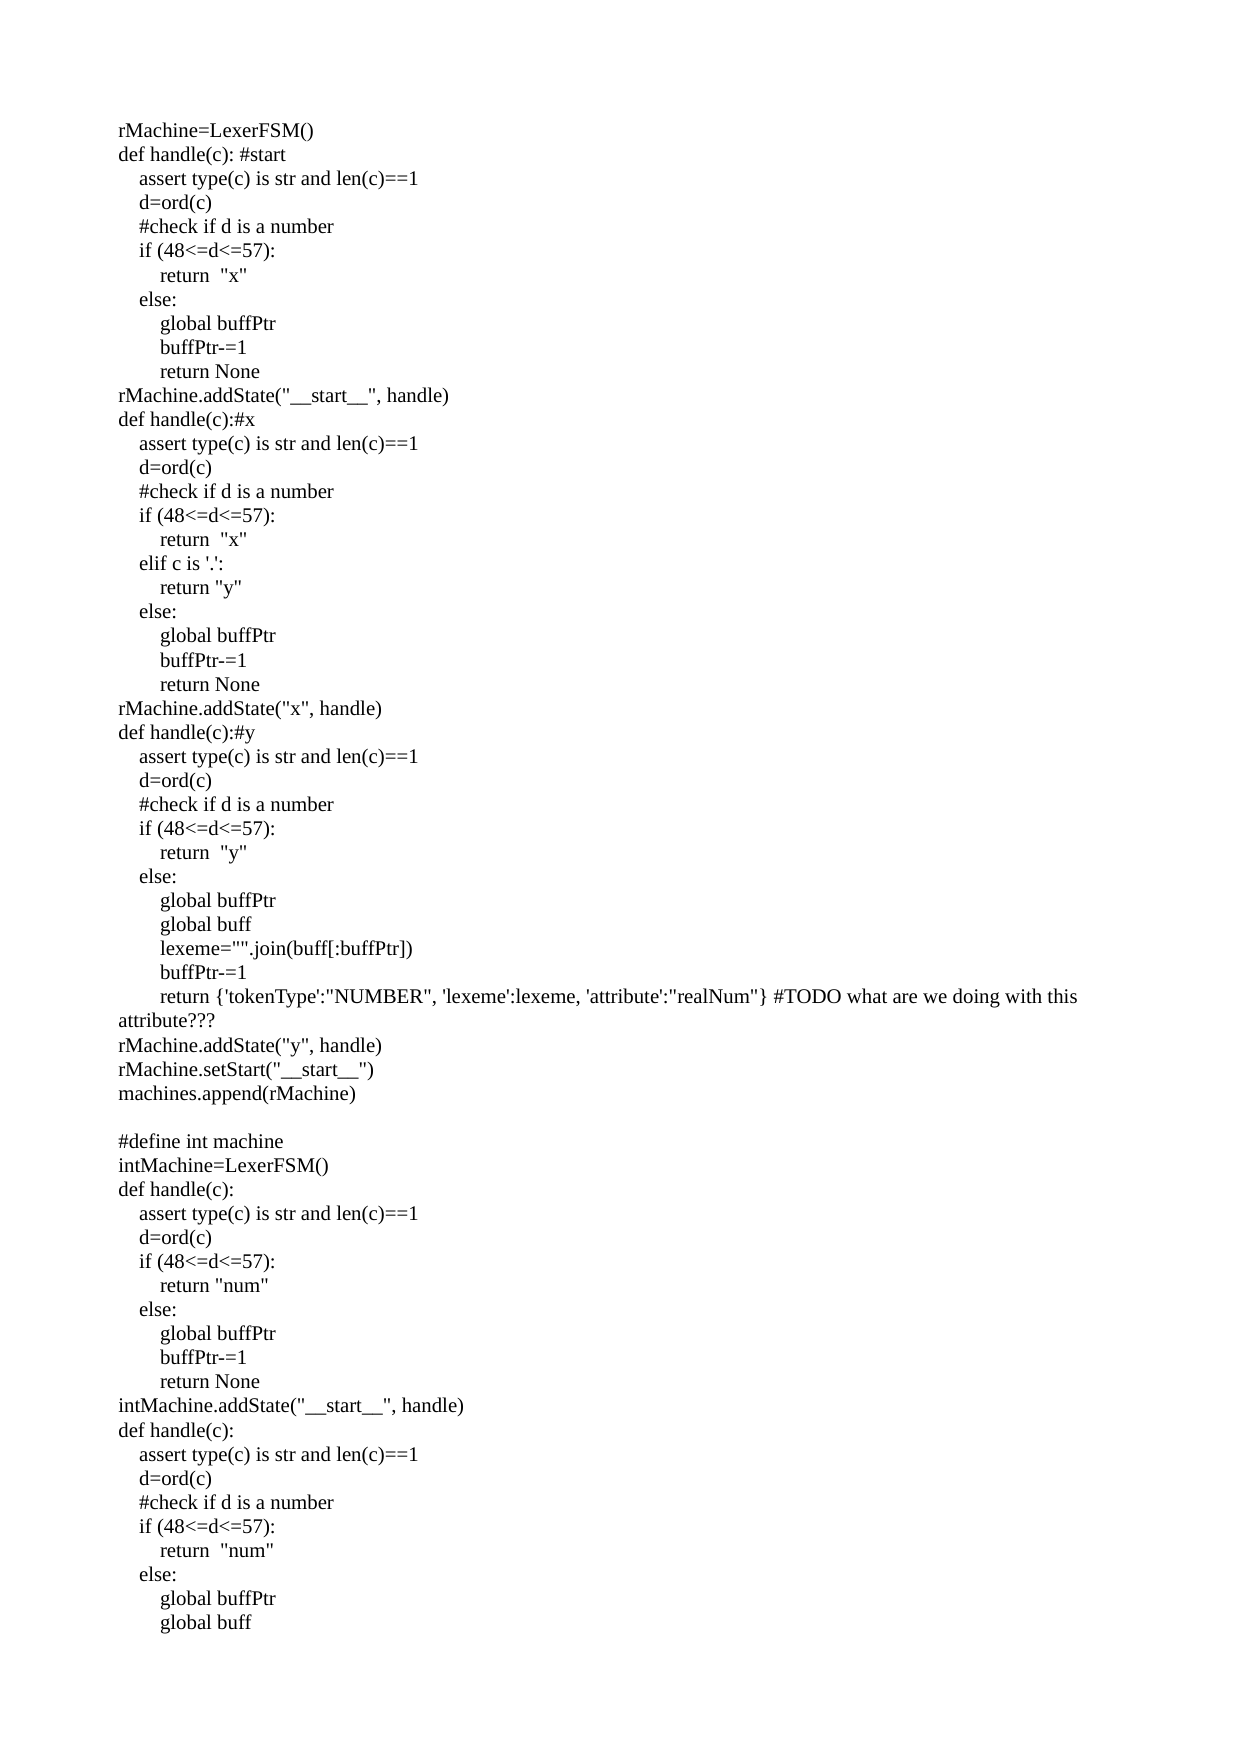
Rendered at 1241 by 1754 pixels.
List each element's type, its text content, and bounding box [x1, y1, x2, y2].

text intMachine=LexerFSM() [118, 1153, 1122, 1177]
text d=ord(c) [118, 190, 1122, 214]
text def handle(c):#x [118, 407, 1122, 431]
text return "x" [118, 527, 1122, 551]
text if (48<=d<=57): [118, 1514, 1122, 1538]
text return None [118, 359, 1122, 383]
text return None [118, 1369, 1122, 1393]
text assert type(c) is str and len(c)==1 [118, 431, 1122, 455]
text global buff [118, 1610, 1122, 1634]
text def handle(c): [118, 1177, 1122, 1201]
text buffPtr-=1 [118, 960, 1122, 984]
text else: [118, 1297, 1122, 1321]
text return "num" [118, 1273, 1122, 1297]
text buffPtr-=1 [118, 335, 1122, 359]
text def handle(c): #start [118, 142, 1122, 166]
text rMachine=LexerFSM() [118, 118, 1122, 142]
text return "num" [118, 1538, 1122, 1562]
text global buff [118, 912, 1122, 936]
text if (48<=d<=57): [118, 1249, 1122, 1273]
text buffPtr-=1 [118, 1345, 1122, 1369]
text d=ord(c) [118, 1225, 1122, 1249]
text d=ord(c) [118, 455, 1122, 479]
text assert type(c) is str and len(c)==1 [118, 1201, 1122, 1225]
text else: [118, 864, 1122, 888]
text return {'tokenType':"NUMBER", 'lexeme':lexeme, 'attribute':"realNum"} #TODO what are we doing with this attribute??? [118, 984, 1122, 1032]
text def handle(c): [118, 1417, 1122, 1442]
text assert type(c) is str and len(c)==1 [118, 166, 1122, 190]
text rMachine.addState("__start__", handle) [118, 383, 1122, 407]
text if (48<=d<=57): [118, 503, 1122, 527]
text intMachine.addState("__start__", handle) [118, 1393, 1122, 1417]
text if (48<=d<=57): [118, 238, 1122, 262]
text return "x" [118, 262, 1122, 287]
text buffPtr-=1 [118, 647, 1122, 672]
text rMachine.addState("y", handle) [118, 1032, 1122, 1057]
text elif c is '.': [118, 551, 1122, 575]
text d=ord(c) [118, 768, 1122, 792]
text global buffPtr [118, 888, 1122, 912]
text else: [118, 599, 1122, 623]
text #check if d is a number [118, 1490, 1122, 1514]
text rMachine.setStart("__start__") [118, 1057, 1122, 1081]
text def handle(c):#y [118, 720, 1122, 744]
text global buffPtr [118, 1586, 1122, 1610]
text #check if d is a number [118, 479, 1122, 503]
text else: [118, 287, 1122, 311]
text machines.append(rMachine) [118, 1081, 1122, 1105]
text #define int machine [118, 1129, 1122, 1153]
text global buffPtr [118, 623, 1122, 647]
text lexeme="".join(buff[:buffPtr]) [118, 936, 1122, 960]
text if (48<=d<=57): [118, 816, 1122, 840]
text return "y" [118, 840, 1122, 864]
text return None [118, 672, 1122, 696]
text #check if d is a number [118, 792, 1122, 816]
text global buffPtr [118, 1321, 1122, 1345]
text d=ord(c) [118, 1466, 1122, 1490]
text rMachine.addState("x", handle) [118, 696, 1122, 720]
text return "y" [118, 575, 1122, 599]
text else: [118, 1562, 1122, 1586]
text assert type(c) is str and len(c)==1 [118, 1442, 1122, 1466]
text global buffPtr [118, 311, 1122, 335]
text #check if d is a number [118, 214, 1122, 238]
text assert type(c) is str and len(c)==1 [118, 744, 1122, 768]
